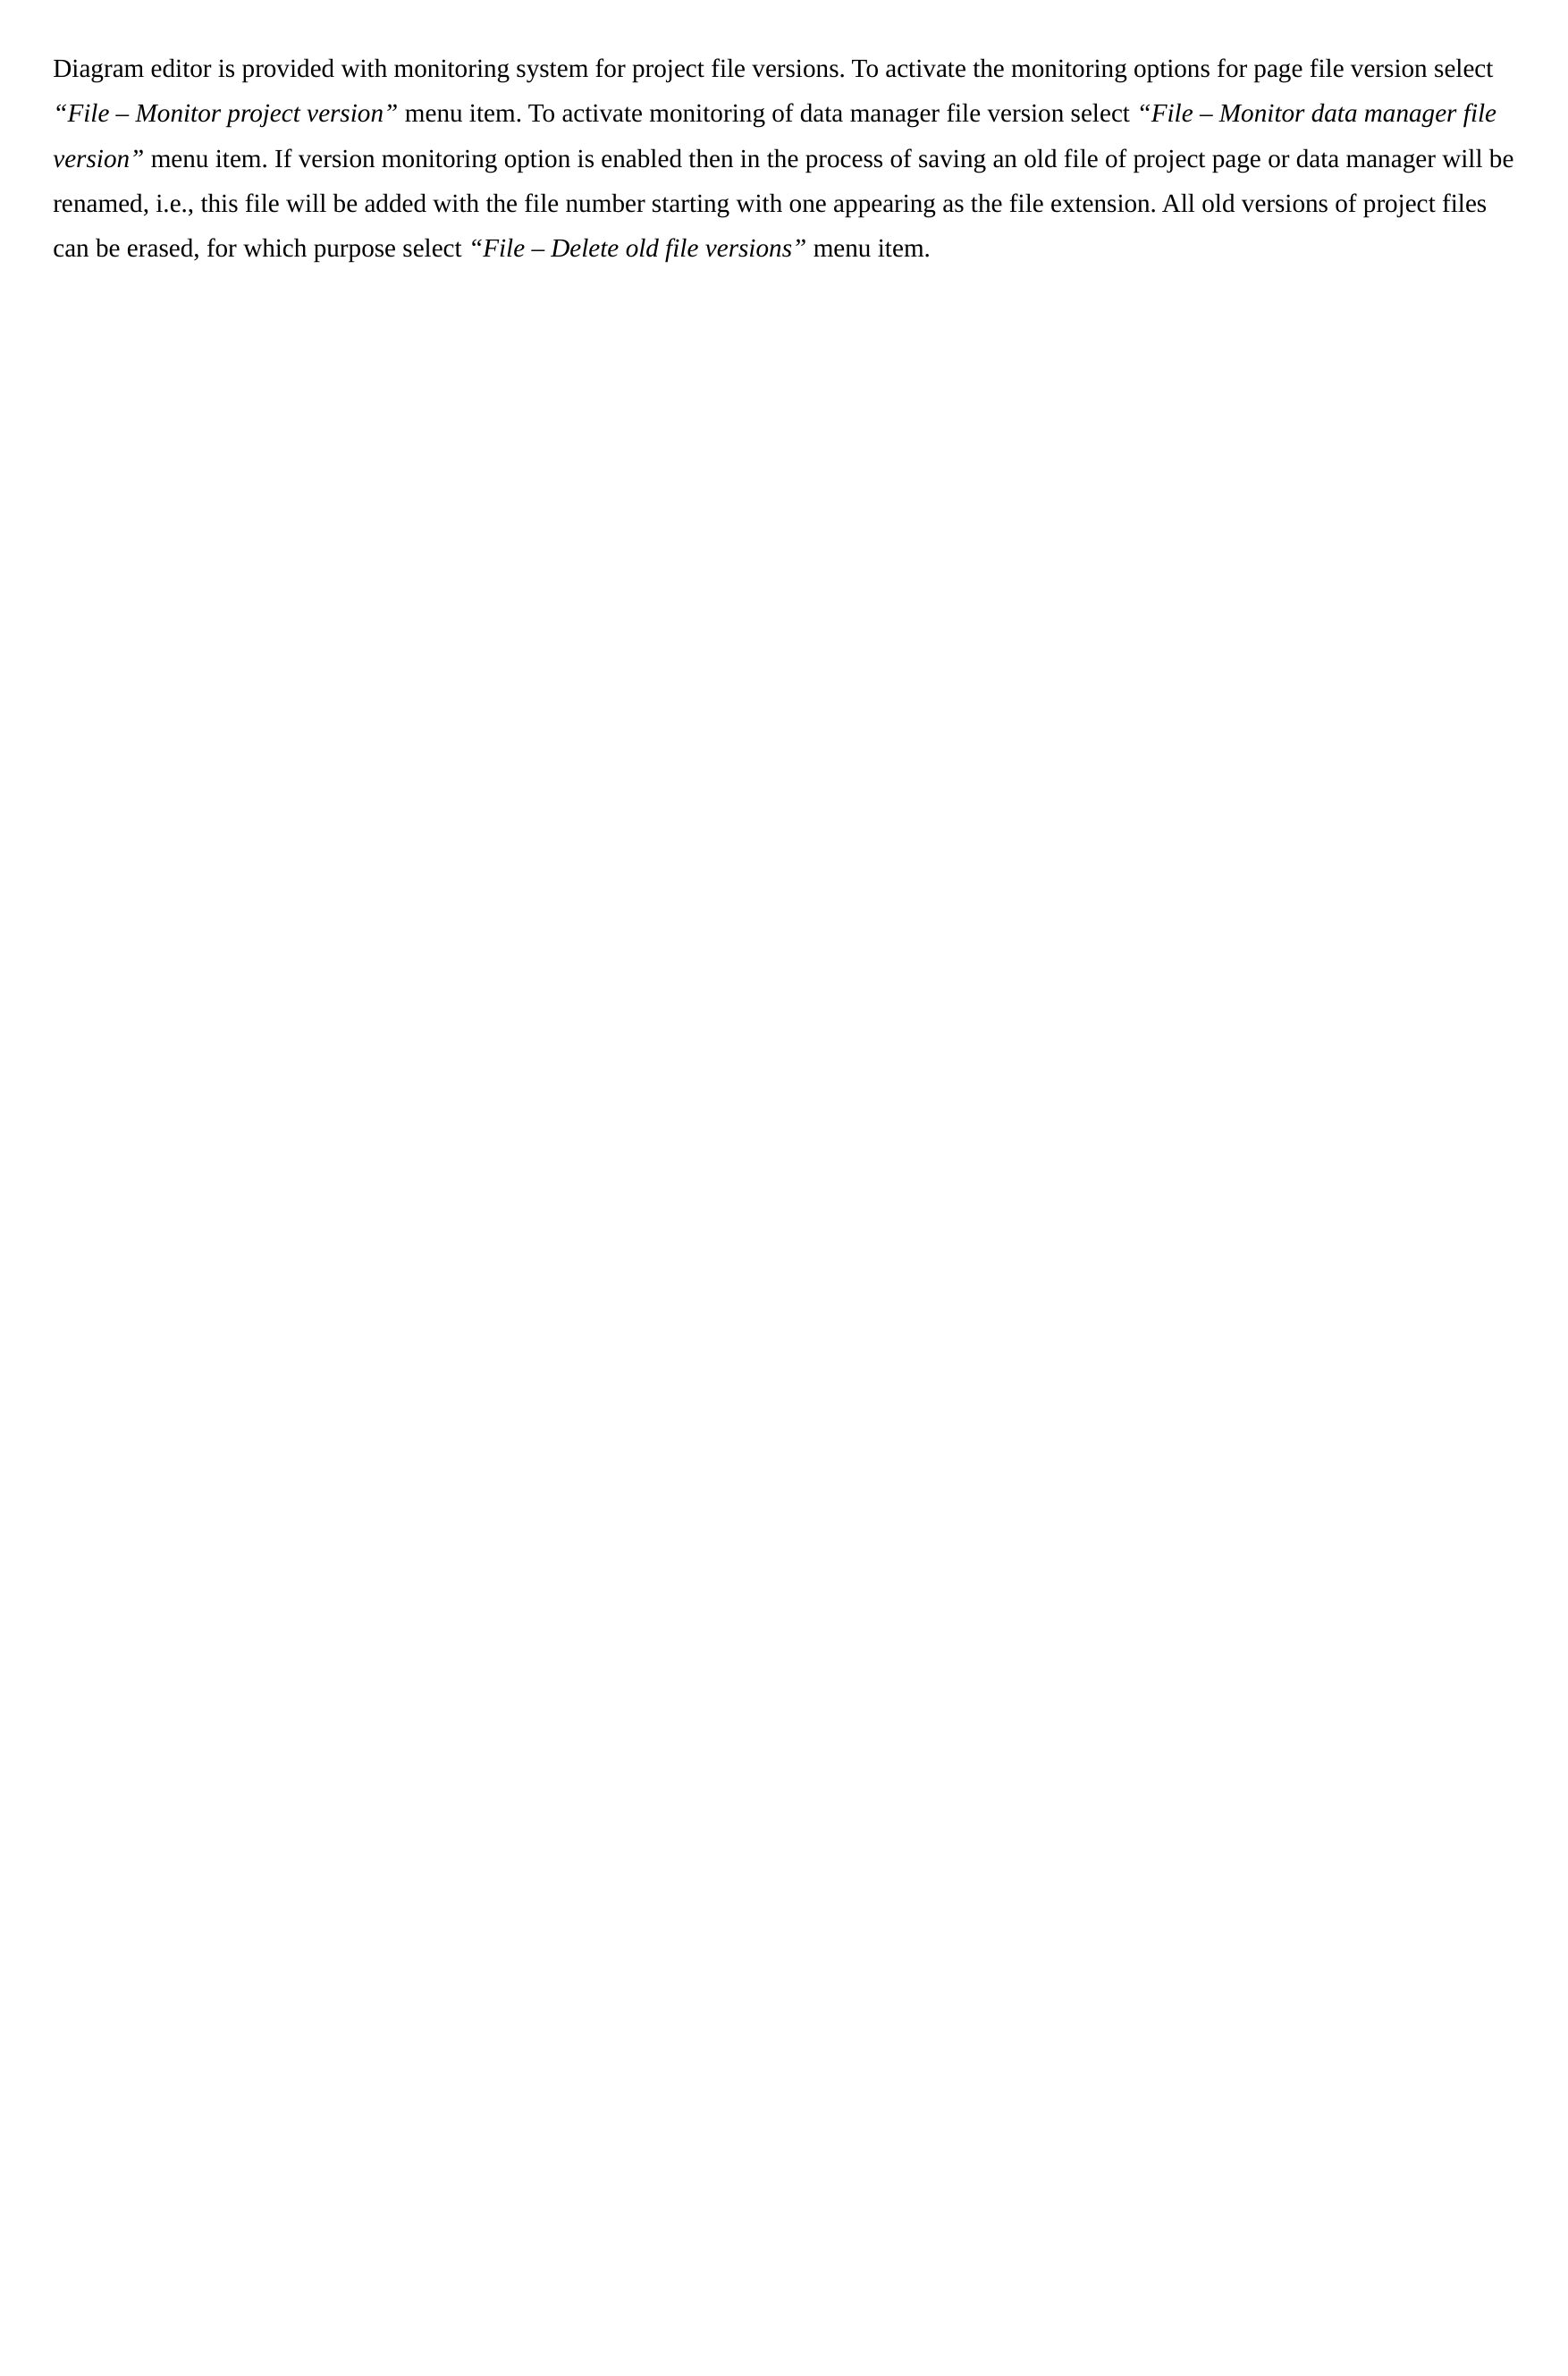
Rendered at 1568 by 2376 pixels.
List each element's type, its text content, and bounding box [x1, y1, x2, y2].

text Diagram editor is provided with monitoring system for project file versions. To activate the monitoring options for page file version select “File – Monitor project version” menu item. To activate monitoring of data manager file version select “File – Monitor data manager file version” menu item. If version monitoring option is enabled then in the process of saving an old file of project page or data manager will be renamed, i.e., this file will be added with the file number starting with one appearing as the file extension. All old versions of project files can be erased, for which purpose select “File – Delete old file versions” menu item. [53, 53, 1515, 263]
